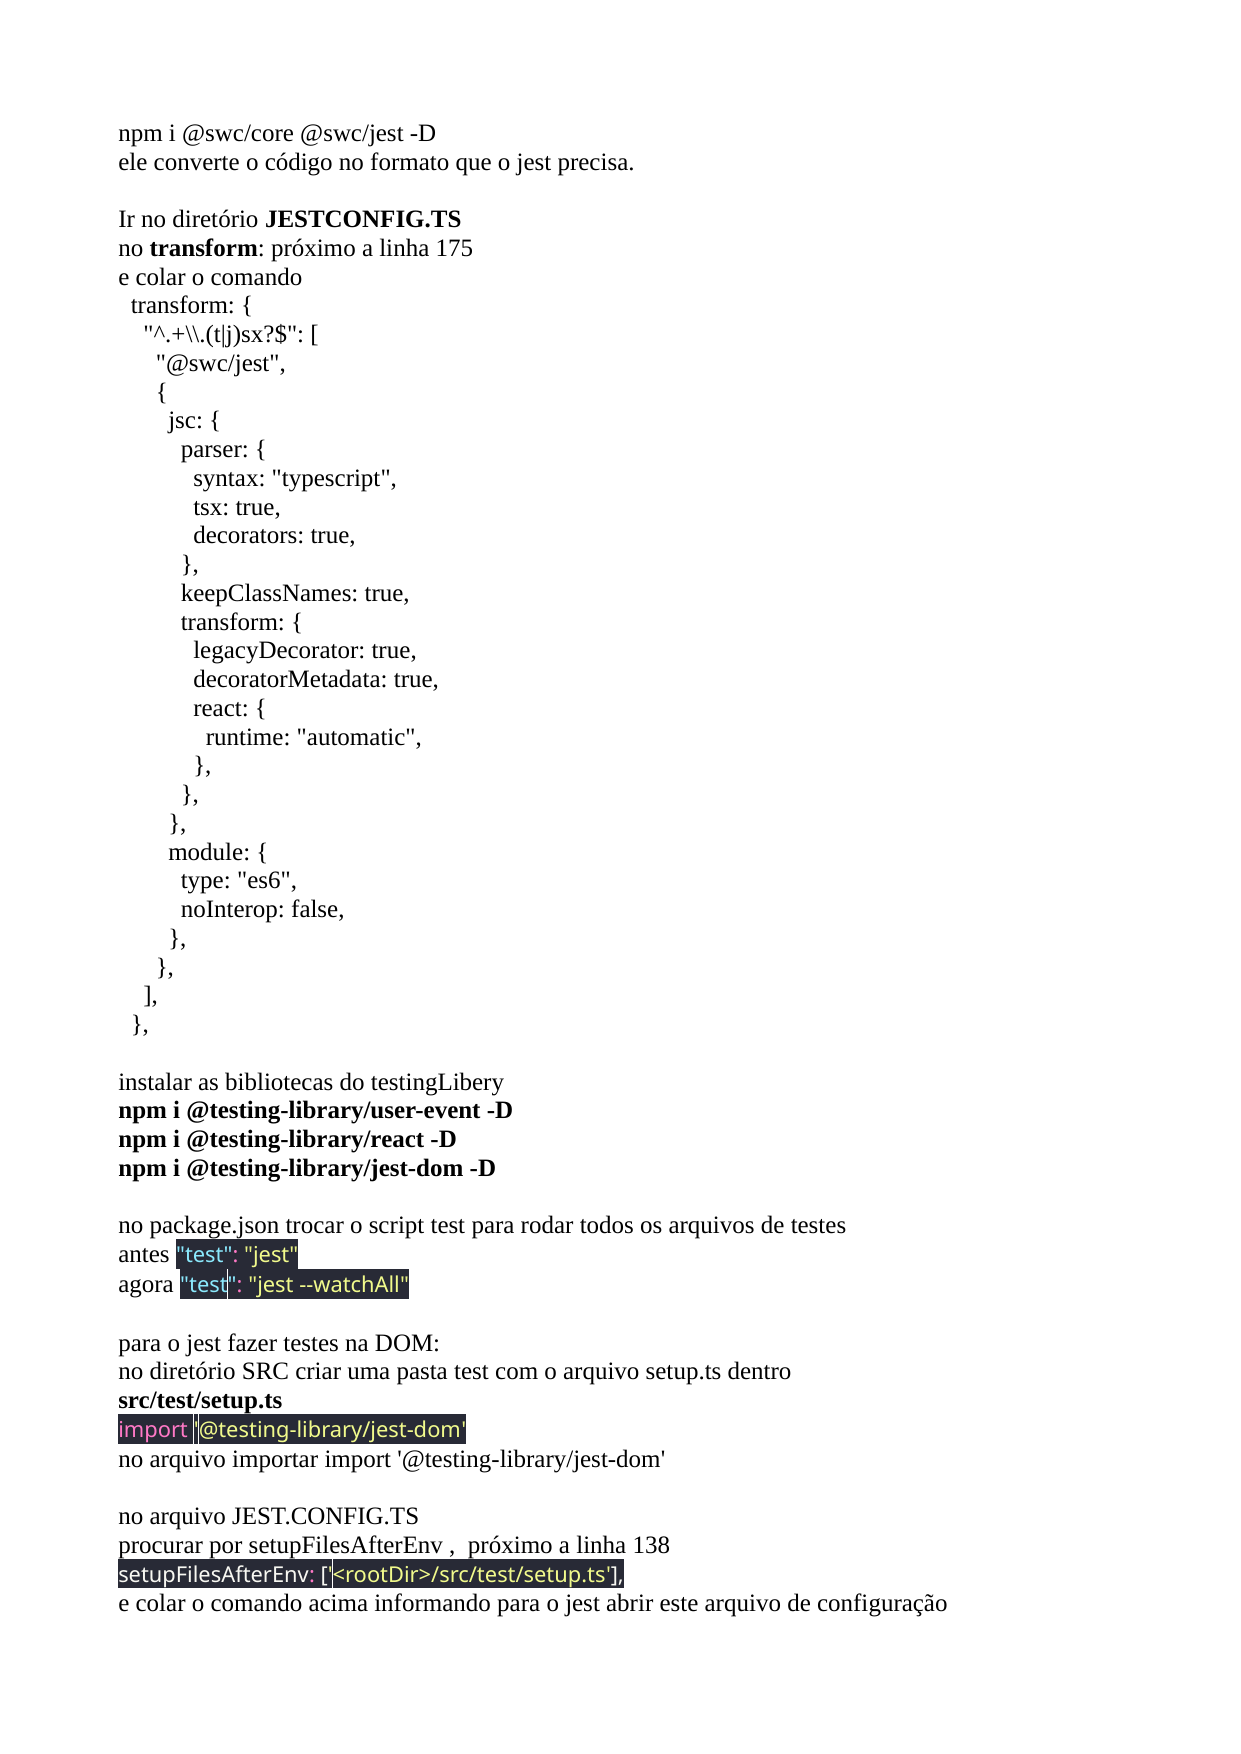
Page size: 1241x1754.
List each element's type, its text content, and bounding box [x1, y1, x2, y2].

text legacyDecorator: true, [118, 636, 1122, 664]
text }, [118, 1009, 1122, 1038]
text }, [118, 549, 1122, 578]
text transform: { [118, 607, 1122, 636]
text }, [118, 751, 1122, 779]
text no arquivo JEST.CONFIG.TS [118, 1501, 1122, 1530]
text runtime: "automatic", [118, 722, 1122, 751]
text jsc: { [118, 406, 1122, 434]
text antes "test": "jest" [118, 1239, 1122, 1269]
text setupFilesAfterEnv: ['<rootDir>/src/test/setup.ts'], [118, 1559, 1122, 1588]
text module: { [118, 837, 1122, 866]
text no diretório SRC criar uma pasta test com o arquivo setup.ts dentro [118, 1356, 1122, 1385]
text noInterop: false, [118, 894, 1122, 923]
text e colar o comando acima informando para o jest abrir este arquivo de configuração [118, 1588, 1122, 1617]
text }, [118, 952, 1122, 981]
text "^.+\\.(t|j)sx?$": [ [118, 319, 1122, 348]
text keepClassNames: true, [118, 578, 1122, 607]
text ele converte o código no formato que o jest precisa. [118, 147, 1122, 176]
text { [118, 377, 1122, 406]
text instalar as bibliotecas do testingLibery [118, 1067, 1122, 1096]
text }, [118, 779, 1122, 808]
text }, [118, 808, 1122, 837]
text Ir no diretório JESTCONFIG.TS [118, 204, 1122, 233]
text para o jest fazer testes na DOM: [118, 1328, 1122, 1356]
text transform: { [118, 291, 1122, 319]
text type: "es6", [118, 866, 1122, 894]
text ], [118, 981, 1122, 1009]
text no arquivo importar import '@testing-library/jest-dom' [118, 1444, 1122, 1472]
text npm i @testing-library/user-event -D [118, 1096, 1122, 1124]
text e colar o comando [118, 262, 1122, 291]
text procurar por setupFilesAfterEnv , próximo a linha 138 [118, 1530, 1122, 1559]
text decorators: true, [118, 521, 1122, 549]
text src/test/setup.ts [118, 1385, 1122, 1414]
text react: { [118, 693, 1122, 722]
text tsx: true, [118, 492, 1122, 521]
text npm i @swc/core @swc/jest -D [118, 118, 1122, 147]
text parser: { [118, 434, 1122, 463]
text }, [118, 923, 1122, 952]
text import '@testing-library/jest-dom' [118, 1414, 1122, 1444]
text agora "test": "jest --watchAll" [118, 1269, 1122, 1299]
text npm i @testing-library/jest-dom -D [118, 1153, 1122, 1182]
text no transform: próximo a linha 175 [118, 233, 1122, 262]
text no package.json trocar o script test para rodar todos os arquivos de testes [118, 1211, 1122, 1239]
text decoratorMetadata: true, [118, 664, 1122, 693]
text npm i @testing-library/react -D [118, 1124, 1122, 1153]
text syntax: "typescript", [118, 463, 1122, 492]
text "@swc/jest", [118, 348, 1122, 377]
